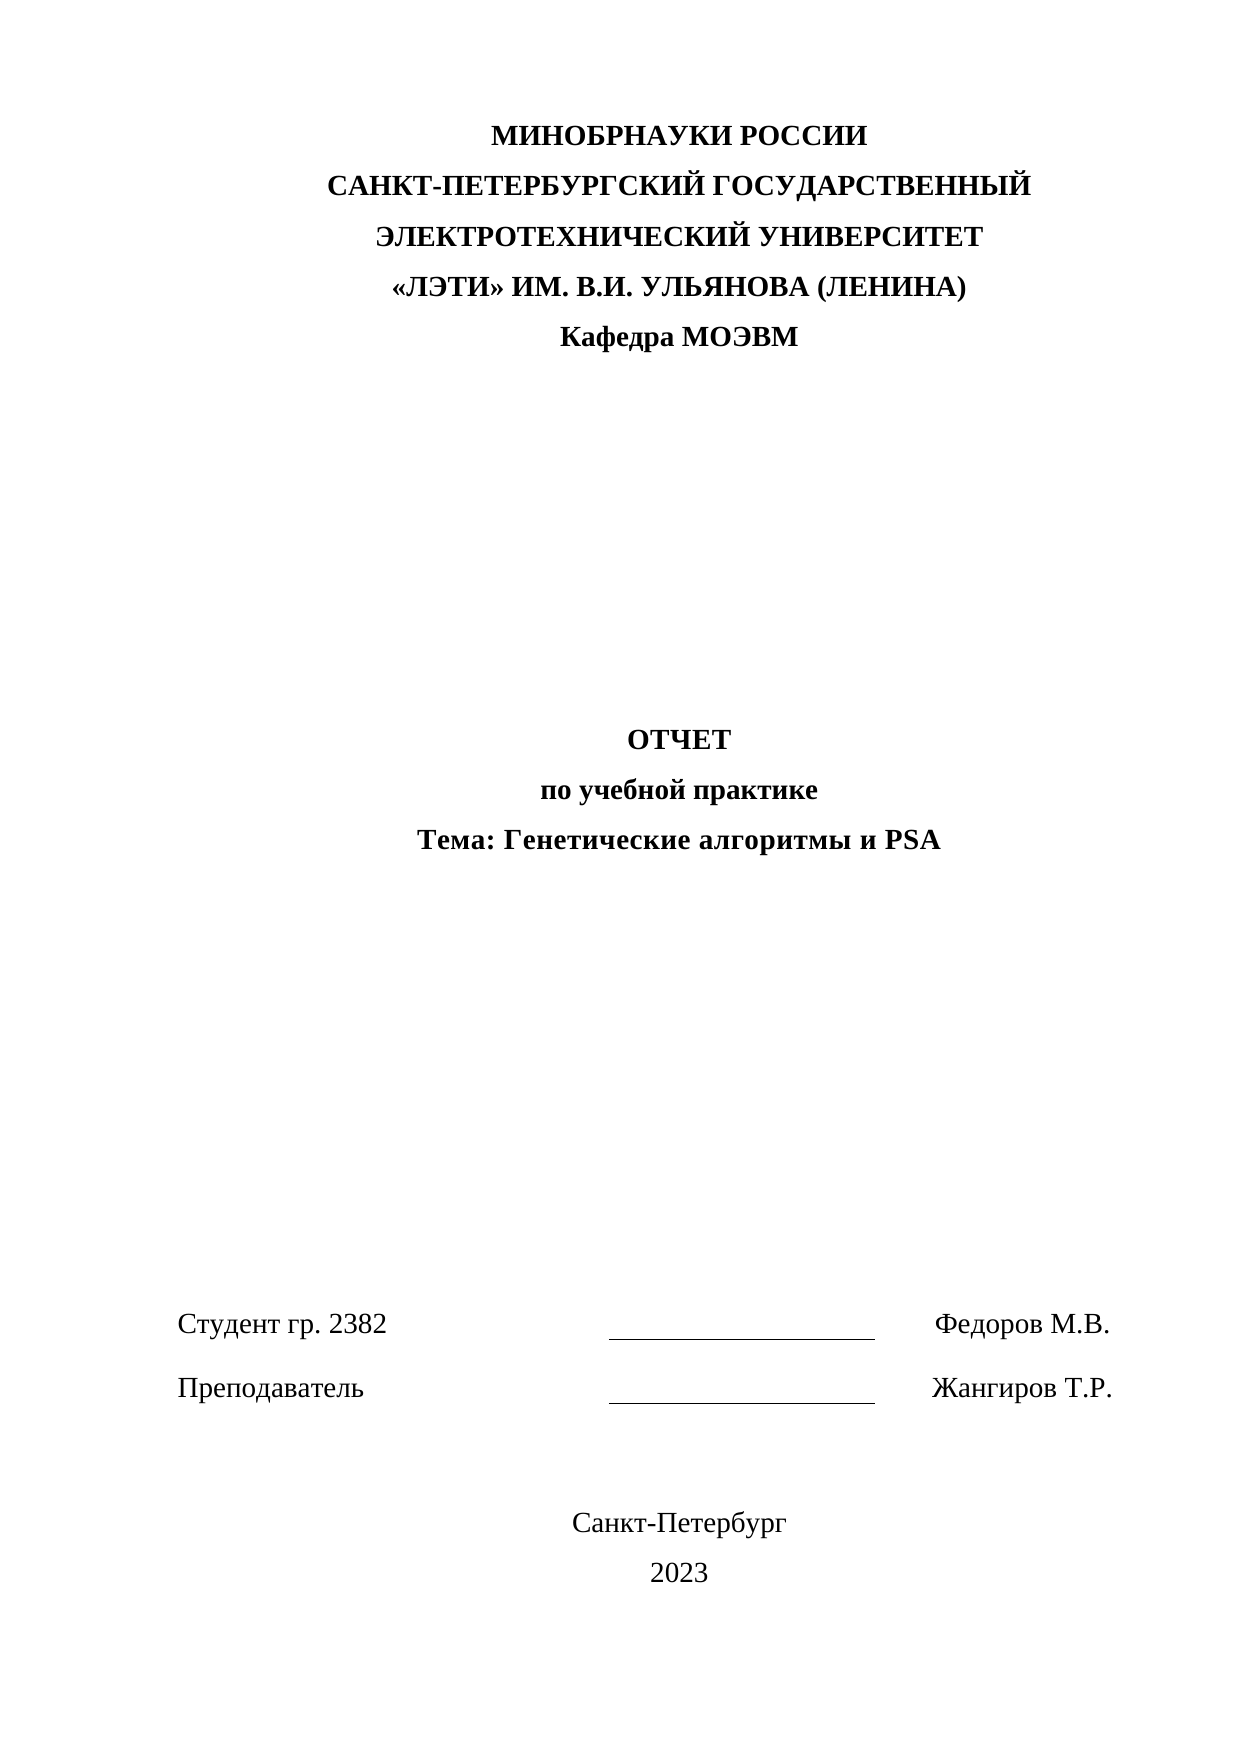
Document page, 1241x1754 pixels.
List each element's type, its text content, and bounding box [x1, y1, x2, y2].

table_header Федоров М.В. [875, 1275, 1170, 1339]
text 2023 [177, 1555, 1181, 1589]
table_header Студент гр. 2382 [166, 1275, 609, 1339]
text МИНОБРНАУКИ РОССИИ [177, 118, 1181, 152]
table_cell Жангиров Т.Р. [875, 1339, 1170, 1403]
text Тема: Генетические алгоритмы и PSA [177, 822, 1181, 856]
text отчет [177, 722, 1181, 755]
table_cell [609, 1340, 875, 1403]
text по учебной практике [177, 772, 1181, 806]
table_cell Преподаватель [166, 1339, 609, 1403]
text Кафедра МОЭВМ [177, 319, 1181, 353]
text Санкт-Петербургский государственный [177, 168, 1181, 202]
text «ЛЭТИ» им. В.И. Ульянова (Ленина) [177, 269, 1181, 303]
table_header [609, 1275, 875, 1339]
text Санкт-Петербург [177, 1505, 1181, 1538]
text электротехнический университет [177, 219, 1181, 252]
